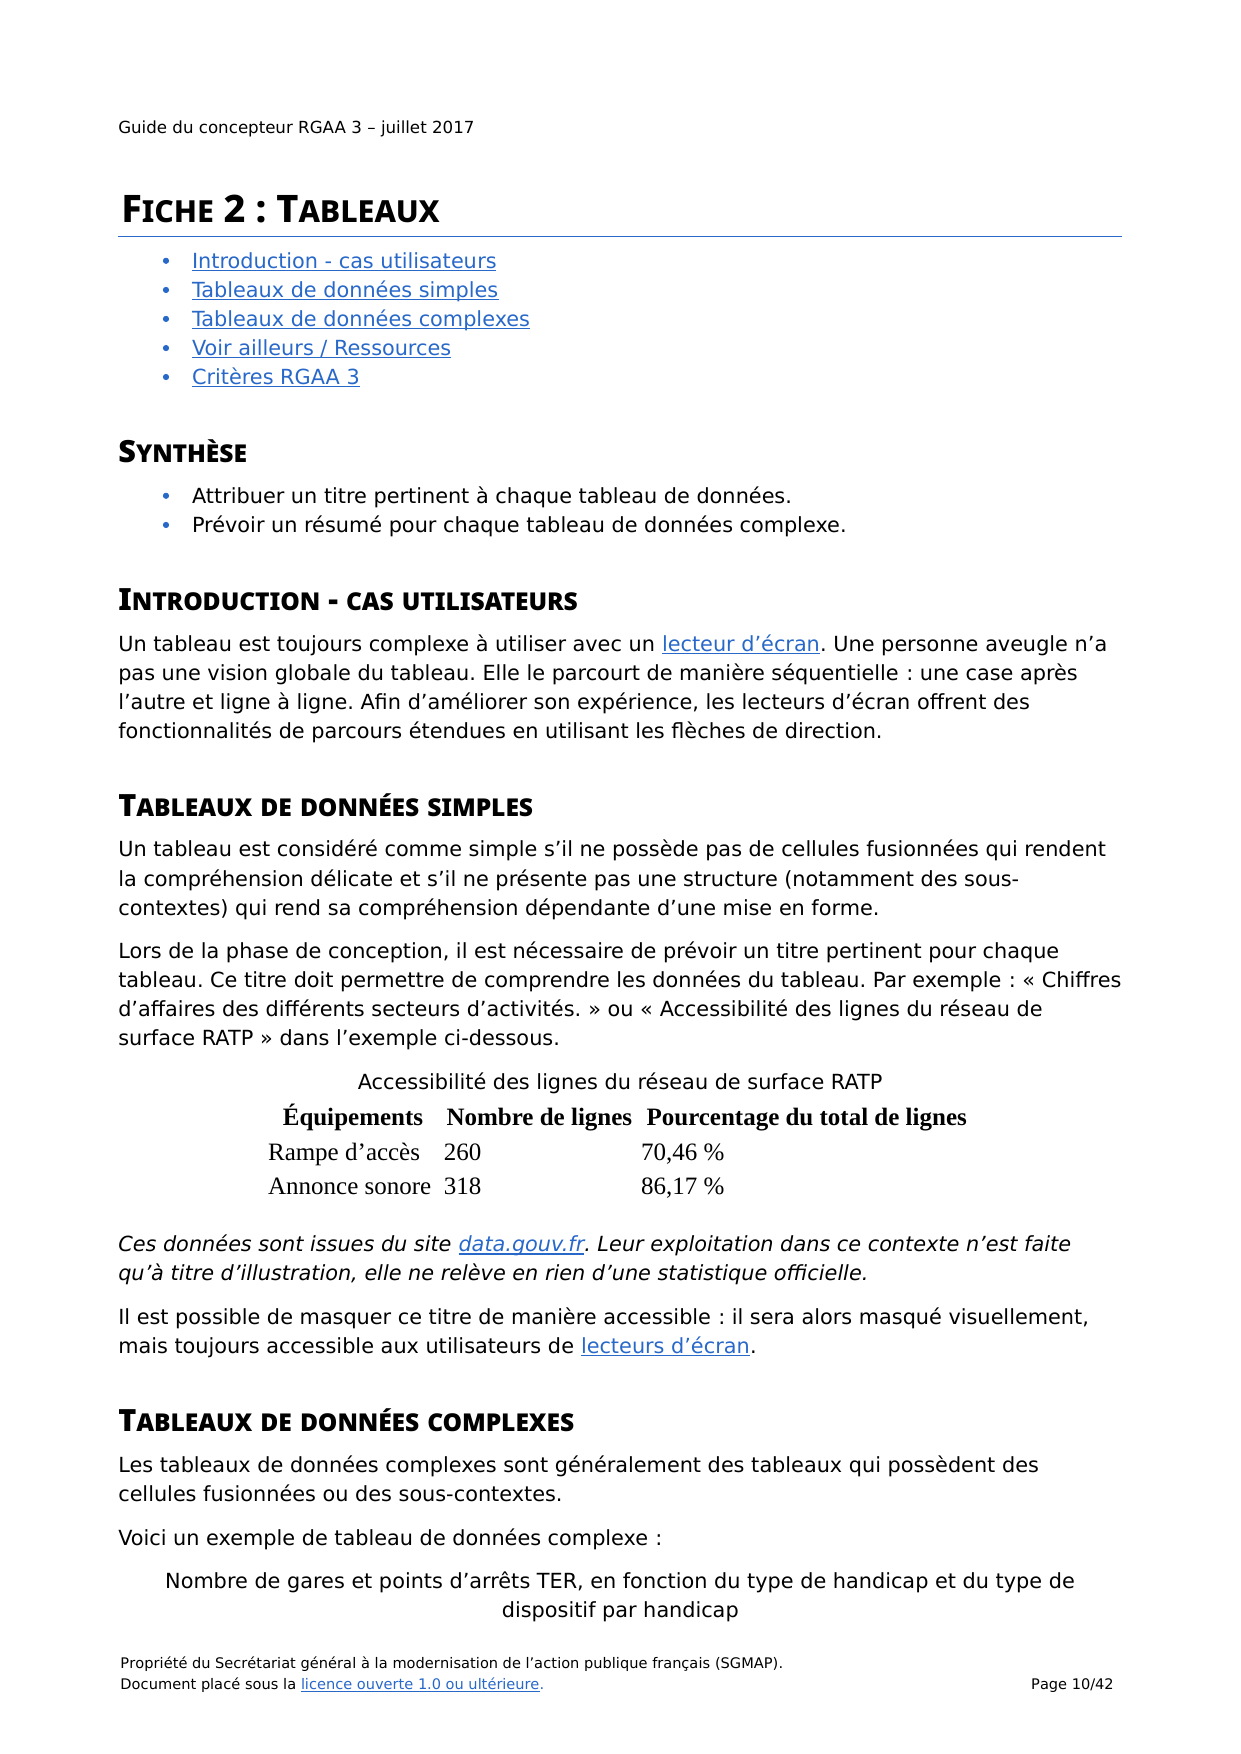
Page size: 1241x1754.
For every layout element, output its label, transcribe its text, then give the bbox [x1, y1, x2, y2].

list Prévoir un résumé pour chaque tableau de données complexe. [162, 513, 1122, 537]
list Tableaux de données simples [162, 278, 1122, 302]
text Les tableaux de données complexes sont généralement des tableaux qui possèdent des cellules fusionnées ou des sous-contextes. [118, 1453, 1122, 1506]
text Voici un exemple de tableau de données complexe : [118, 1526, 1122, 1550]
list Introduction - cas utilisateurs [162, 249, 1122, 273]
text Lors de la phase de conception, il est nécessaire de prévoir un titre pertinent pour chaque tableau. Ce titre doit permettre de comprendre les données du tableau. Par exemple : « Chiffres d’affaires des différents secteurs d’activités. » ou « Accessibilité des lignes du réseau de surface RATP » dans l’exemple ci-dessous. [118, 939, 1122, 1051]
list Critères RGAA 3 [162, 365, 1122, 389]
table_cell 318 [441, 1168, 638, 1203]
text Accessibilité des lignes du réseau de surface RATP [118, 1070, 1122, 1094]
table_header Nombre de lignes [441, 1099, 638, 1134]
text Nombre de gares et points d’arrêts TER, en fonction du type de handicap et du type de dispositif par handicap [118, 1569, 1122, 1623]
table_header Équipements [265, 1099, 441, 1134]
text Un tableau est considéré comme simple s’il ne possède pas de cellules fusionnées qui rendent la compréhension délicate et s’il ne présente pas une structure (notamment des sous-contextes) qui rend sa compréhension dépendante d’une mise en forme. [118, 837, 1122, 920]
table_cell Rampe d’accès [265, 1134, 441, 1168]
subtitle Tableaux de données simples [118, 783, 1122, 825]
subtitle Synthèse [118, 429, 1122, 471]
table_cell Annonce sonore [265, 1168, 441, 1203]
text Un tableau est toujours complexe à utiliser avec un lecteur d’écran. Une personne aveugle n’a pas une vision globale du tableau. Elle le parcourt de manière séquentielle : une case après l’autre et ligne à ligne. Afin d’améliorer son expérience, les lecteurs d’écran offrent des fonctionnalités de parcours étendues en utilisant les flèches de direction. [118, 632, 1122, 743]
subtitle Fiche 2 : Tableaux [118, 179, 1122, 236]
table_cell 86,17 % [638, 1168, 975, 1203]
list Voir ailleurs / Ressources [162, 336, 1122, 360]
table_cell 70,46 % [638, 1134, 975, 1168]
list Attribuer un titre pertinent à chaque tableau de données. [162, 484, 1122, 508]
subtitle Introduction - cas utilisateurs [118, 577, 1122, 619]
table_cell 260 [441, 1134, 638, 1168]
subtitle Tableaux de données complexes [118, 1399, 1122, 1440]
text Il est possible de masquer ce titre de manière accessible : il sera alors masqué visuellement, mais toujours accessible aux utilisateurs de lecteurs d’écran. [118, 1305, 1122, 1358]
table_header Pourcentage du total de lignes [638, 1099, 975, 1134]
list Tableaux de données complexes [162, 307, 1122, 331]
text Ces données sont issues du site data.gouv.fr. Leur exploitation dans ce contexte n’est faite qu’à titre d’illustration, elle ne relève en rien d’une statistique officielle. [118, 1232, 1122, 1286]
